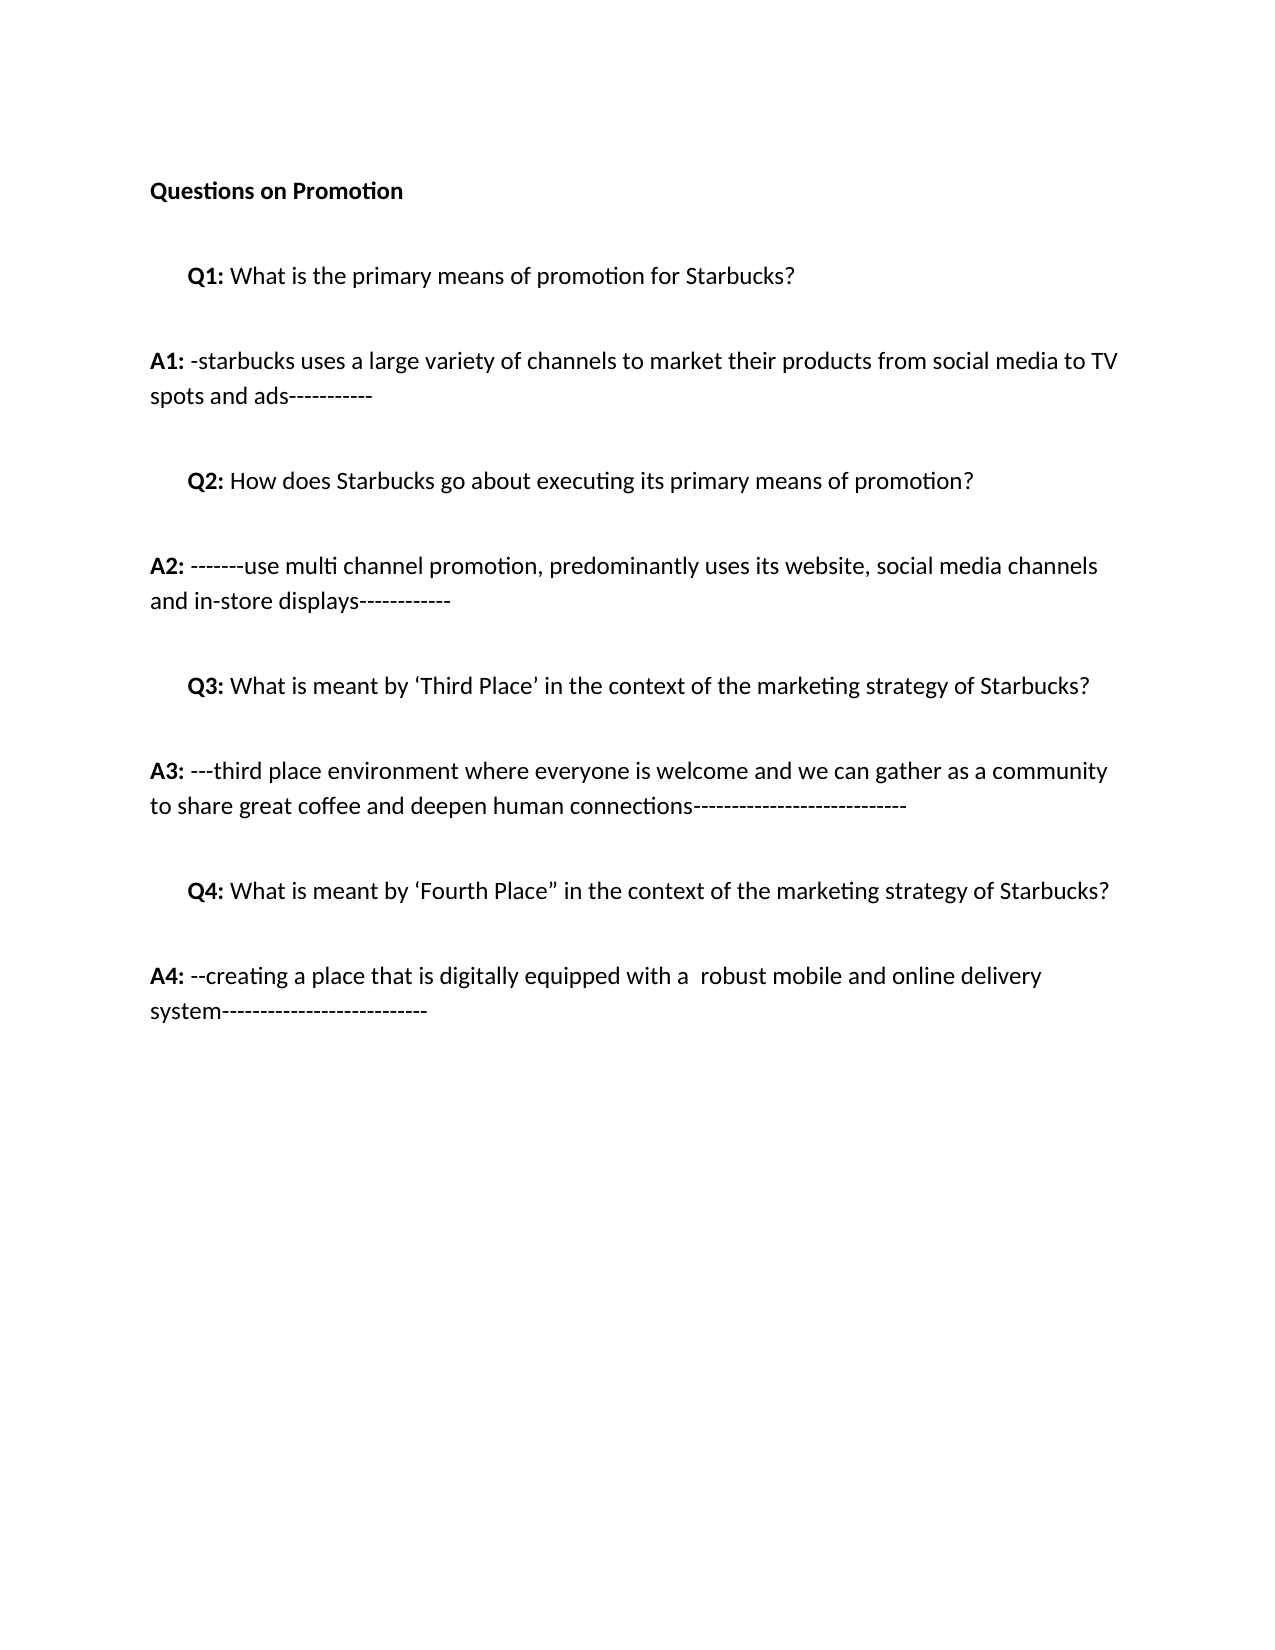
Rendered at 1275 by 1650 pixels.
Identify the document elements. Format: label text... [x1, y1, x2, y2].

text Questions on Promotion [150, 175, 1125, 206]
text A4: --creating a place that is digitally equipped with a robust mobile and online delivery system--------------------------- [150, 960, 1125, 1026]
text Q2: How does Starbucks go about executing its primary means of promotion? [187, 465, 1125, 496]
text A1: -starbucks uses a large variety of channels to market their products from social media to TV spots and ads----------- [150, 345, 1125, 411]
text A2: -------use multi channel promotion, predominantly uses its website, social media channels and in-store displays------------ [150, 550, 1125, 616]
text Q3: What is meant by ‘Third Place’ in the context of the marketing strategy of Starbucks? [187, 670, 1125, 701]
text Q1: What is the primary means of promotion for Starbucks? [187, 260, 1125, 291]
text Q4: What is meant by ‘Fourth Place” in the context of the marketing strategy of Starbucks? [187, 875, 1125, 906]
text A3: ---third place environment where everyone is welcome and we can gather as a community to share great coffee and deepen human connections---------------------------- [150, 755, 1125, 821]
